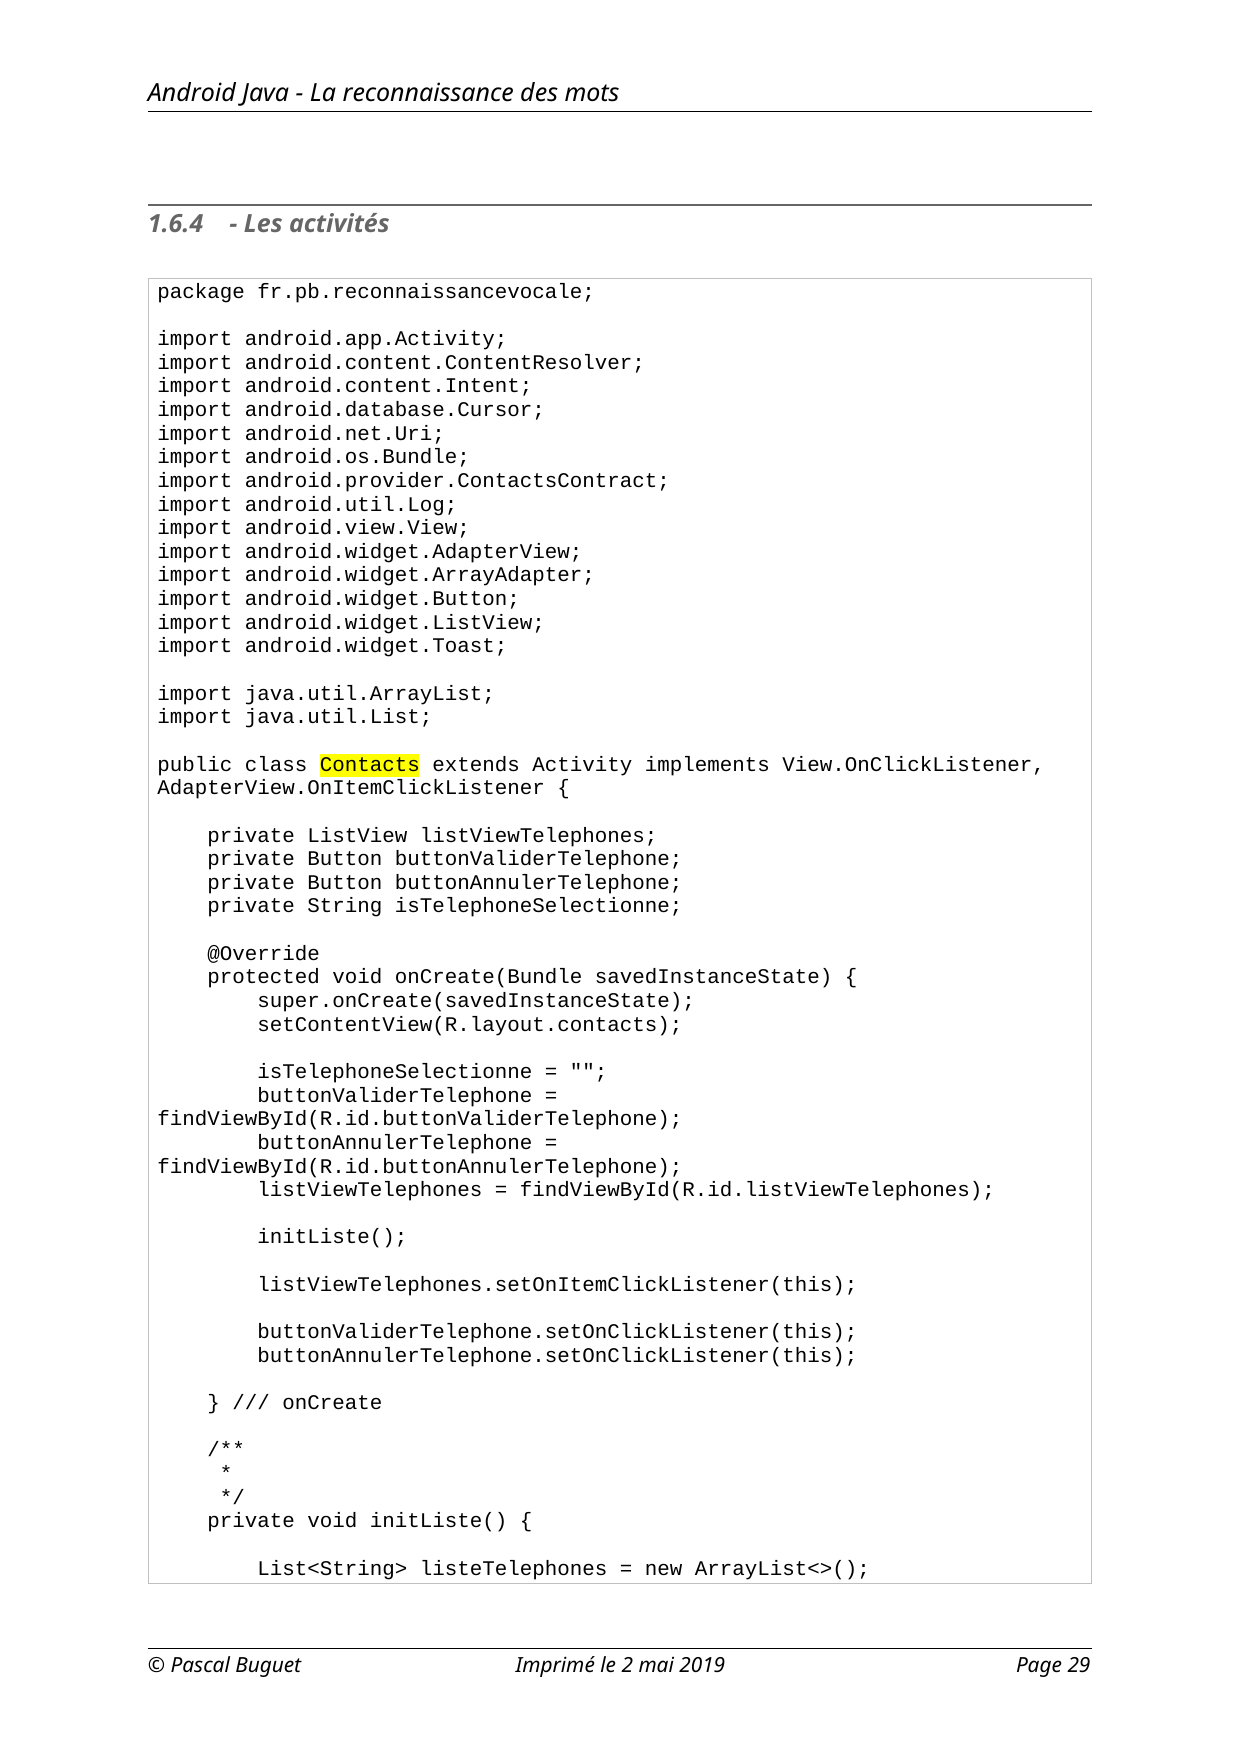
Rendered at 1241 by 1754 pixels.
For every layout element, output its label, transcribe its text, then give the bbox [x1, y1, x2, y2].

text import android.widget.ArrayAdapter; [149, 561, 1091, 585]
text setContentView(R.layout.contacts); [149, 1011, 1091, 1034]
text */ [149, 1483, 1091, 1507]
text @Override [149, 940, 1091, 963]
text import java.util.ArrayList; [149, 679, 1091, 703]
text buttonAnnulerTelephone = findViewById(R.id.buttonAnnulerTelephone); [149, 1129, 1091, 1176]
text private ListView listViewTelephones; [149, 821, 1091, 845]
subtitle - Les activités [148, 206, 1092, 240]
text private void initListe() { [149, 1507, 1091, 1531]
text super.onCreate(savedInstanceState); [149, 987, 1091, 1011]
text import android.app.Activity; [149, 325, 1091, 348]
text import android.provider.ContactsContract; [149, 467, 1091, 490]
text private Button buttonAnnulerTelephone; [149, 869, 1091, 892]
text listViewTelephones.setOnItemClickListener(this); [149, 1271, 1091, 1294]
text listViewTelephones = findViewById(R.id.listViewTelephones); [149, 1176, 1091, 1200]
text import android.widget.ListView; [149, 609, 1091, 632]
text import android.widget.Button; [149, 585, 1091, 609]
text public class Contacts extends Activity implements View.OnClickListener, AdapterView.OnItemClickListener { [149, 751, 1091, 798]
text import java.util.List; [149, 703, 1091, 727]
text protected void onCreate(Bundle savedInstanceState) { [149, 963, 1091, 987]
text isTelephoneSelectionne = ""; [149, 1058, 1091, 1082]
text package fr.pb.reconnaissancevocale; [149, 279, 1091, 301]
text buttonAnnulerTelephone.setOnClickListener(this); [149, 1342, 1091, 1365]
text List<String> listeTelephones = new ArrayList<>(); [149, 1554, 1091, 1583]
text import android.widget.Toast; [149, 632, 1091, 656]
text } /// onCreate [149, 1389, 1091, 1413]
text private Button buttonValiderTelephone; [149, 845, 1091, 869]
text /** [149, 1436, 1091, 1460]
text private String isTelephoneSelectionne; [149, 892, 1091, 916]
text import android.net.Uri; [149, 419, 1091, 443]
text import android.content.Intent; [149, 372, 1091, 396]
text * [149, 1460, 1091, 1483]
text import android.database.Cursor; [149, 396, 1091, 419]
text buttonValiderTelephone = findViewById(R.id.buttonValiderTelephone); [149, 1082, 1091, 1129]
text buttonValiderTelephone.setOnClickListener(this); [149, 1318, 1091, 1342]
text import android.content.ContentResolver; [149, 348, 1091, 372]
text initListe(); [149, 1223, 1091, 1247]
text import android.os.Bundle; [149, 443, 1091, 467]
text import android.widget.AdapterView; [149, 538, 1091, 561]
text import android.view.View; [149, 514, 1091, 538]
text import android.util.Log; [149, 490, 1091, 514]
